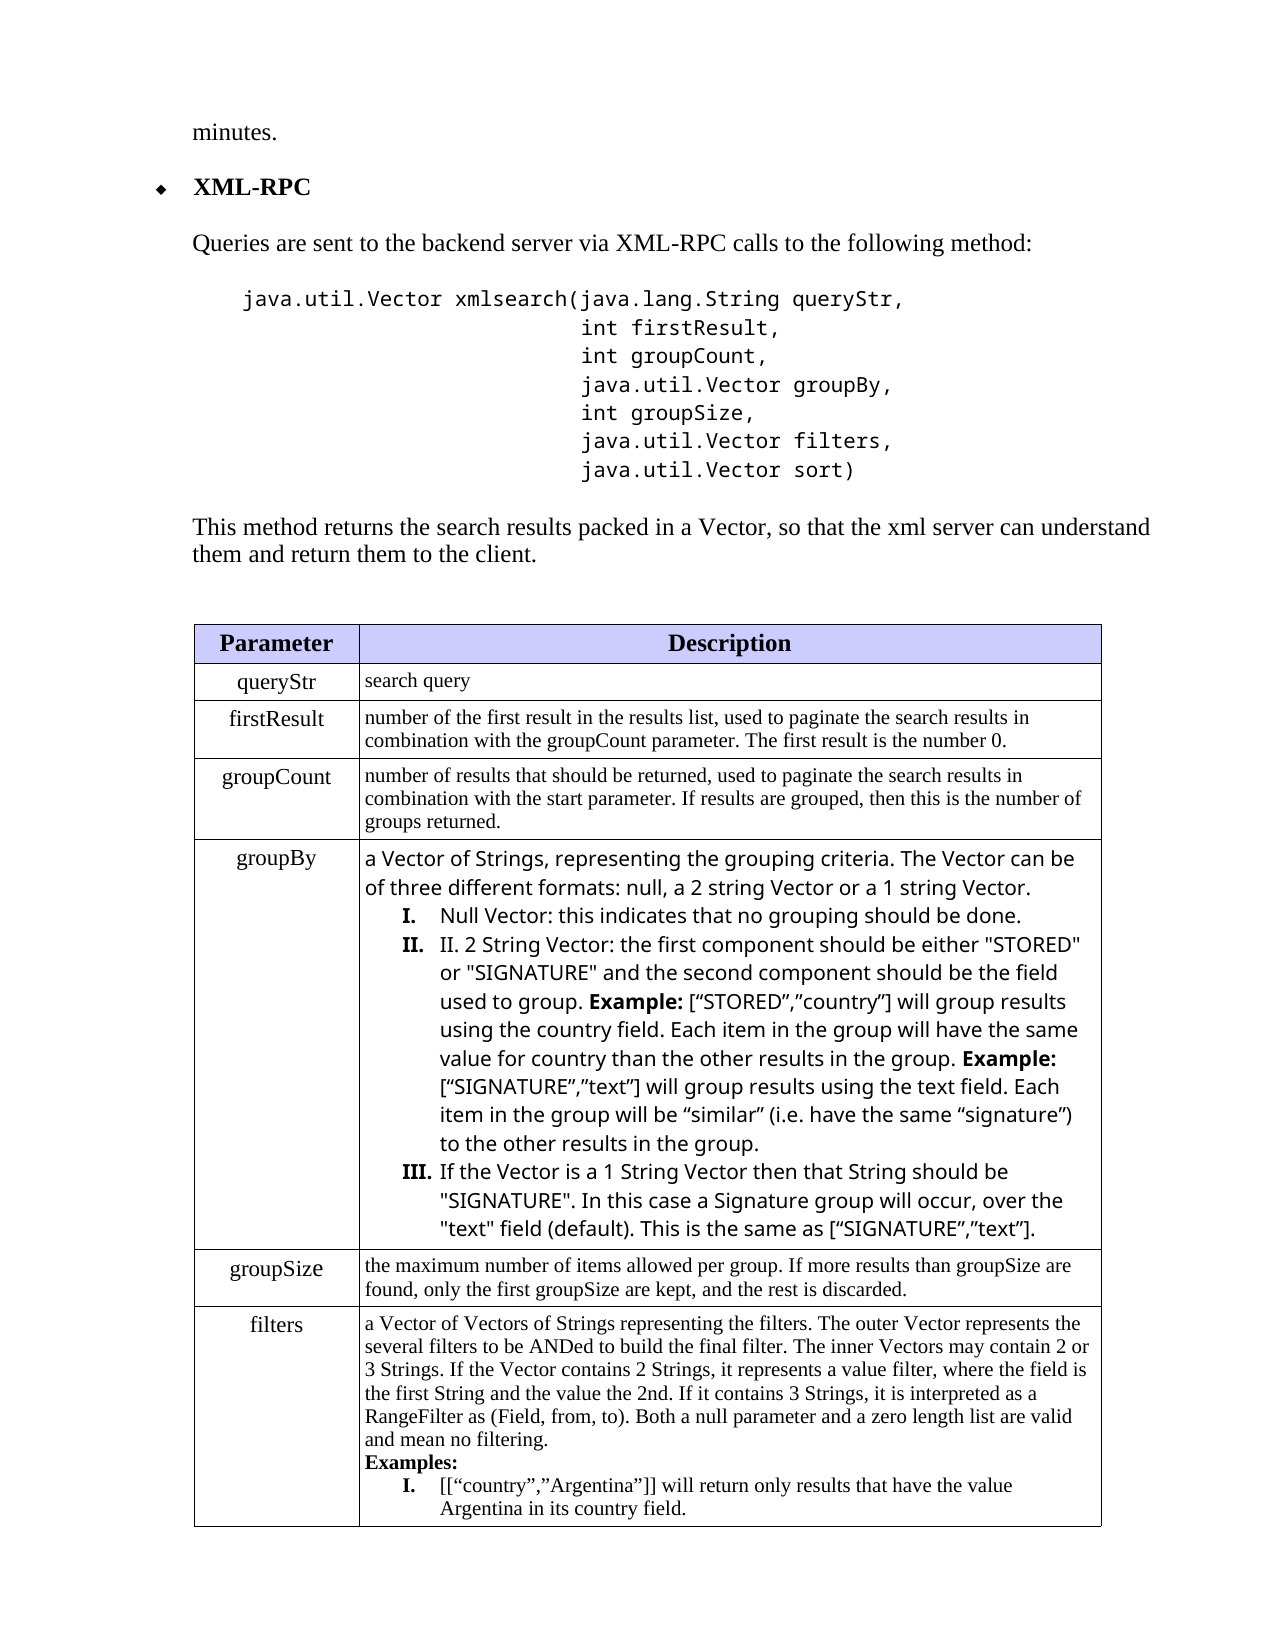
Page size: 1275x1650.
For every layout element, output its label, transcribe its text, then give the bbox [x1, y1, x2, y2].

table_cell a Vector of Strings, representing the grouping criteria. The Vector can be of three different formats: null, a 2 string Vector or a 1 string Vector. Null Vector: this indicates that no grouping should be done. II. 2 String Vector: the first component should be either "STORED" or "SIGNATURE" and the second component should be the field used to group. Example: [“STORED”,”country”] will group results using the country field. Each item in the group will have the same value for country than the other results in the group. Example: [“SIGNATURE”,”text”] will group results using the text field. Each item in the group will be “similar” (i.e. have the same “signature”) to the other results in the group. If the Vector is a 1 String Vector then that String should be "SIGNATURE". In this case a Signature group will occur, over the "text" field (default). This is the same as [“SIGNATURE”,”text”]. [360, 840, 1101, 1248]
table_cell number of the first result in the results list, used to paginate the search results in combination with the groupCount parameter. The first result is the number 0. [360, 701, 1101, 758]
text int groupSize, [118, 398, 1157, 427]
table_cell filters [195, 1307, 359, 1526]
text Queries are sent to the backend server via XML-RPC calls to the following method: [192, 229, 1157, 257]
text java.util.Vector groupBy, [118, 370, 1157, 398]
list XML-RPC [156, 173, 1157, 201]
table_cell queryStr [195, 664, 359, 700]
text java.util.Vector sort) [118, 455, 1157, 483]
table_header Description [360, 625, 1101, 663]
table_cell a Vector of Vectors of Strings representing the filters. The outer Vector represents the several filters to be ANDed to build the final filter. The inner Vectors may contain 2 or 3 Strings. If the Vector contains 2 Strings, it represents a value filter, where the field is the first String and the value the 2nd. If it contains 3 Strings, it is interpreted as a RangeFilter as (Field, from, to). Both a null parameter and a zero length list are valid and mean no filtering. Examples: [[“country”,”Argentina”]] will return only results that have the value Argentina in its country field. [[“year”,”1970”,”1980”]] will return only results that have values between 1970 and 1980 in the year field. [[“country”,”USA”],[“population”,”10000”,”50000”]] will return only results that contain the value USA in the country field and have population between 10000 and 50000. [360, 1307, 1101, 1526]
table_cell the maximum number of items allowed per group. If more results than groupSize are found, only the first groupSize are kept, and the rest is discarded. [360, 1250, 1101, 1306]
table_cell search query [360, 664, 1101, 700]
text This method returns the search results packed in a Vector, so that the xml server can understand them and return them to the client. [192, 513, 1157, 568]
text int firstResult, [118, 313, 1157, 341]
text minutes. [192, 118, 1157, 146]
table_cell firstResult [195, 701, 359, 758]
text java.util.Vector xmlsearch(java.lang.String queryStr, [192, 284, 1157, 313]
table_cell groupBy [195, 840, 359, 1248]
table_cell number of results that should be returned, used to paginate the search results in combination with the start parameter. If results are grouped, then this is the number of groups returned. [360, 759, 1101, 839]
text int groupCount, [118, 341, 1157, 370]
text java.util.Vector filters, [118, 427, 1157, 455]
table_cell groupCount [195, 759, 359, 839]
table_cell groupSize [195, 1250, 359, 1306]
table_header Parameter [195, 625, 359, 663]
